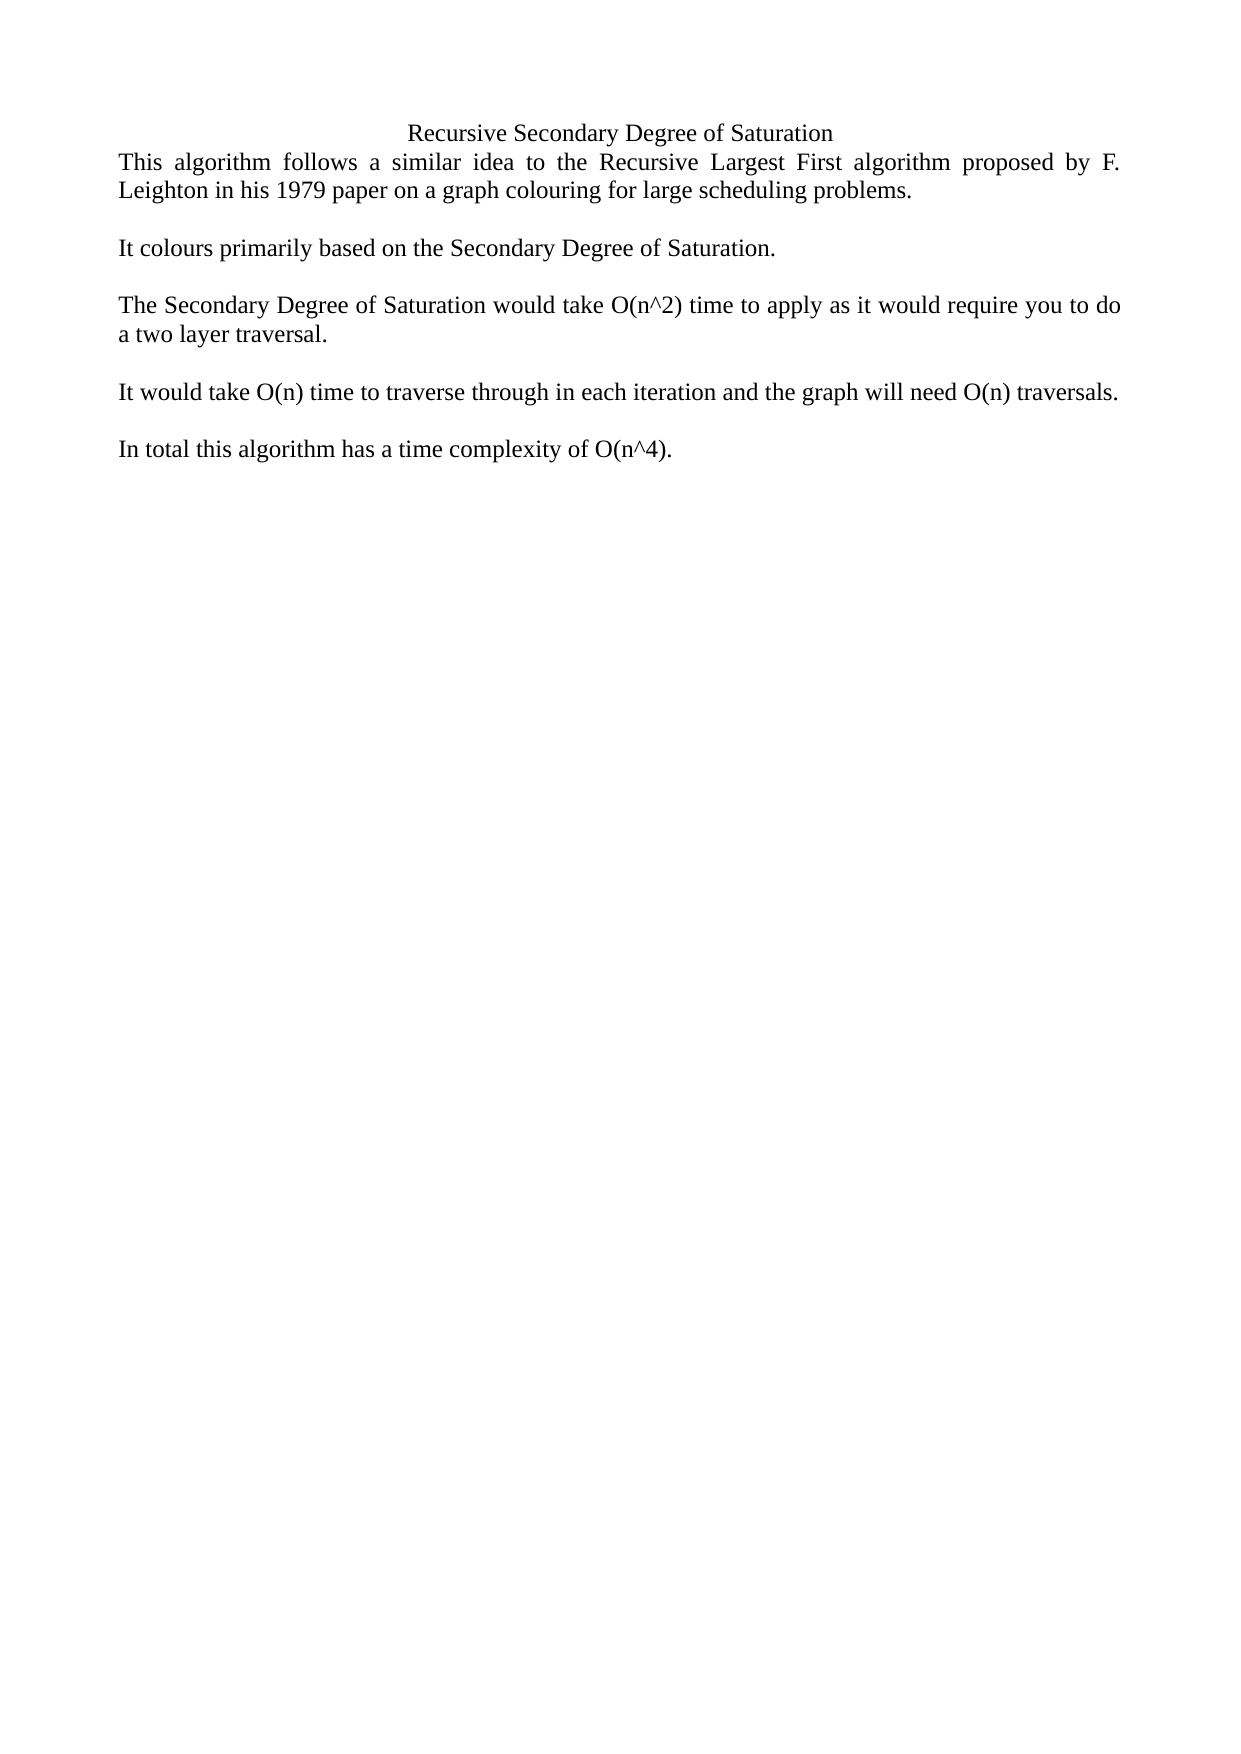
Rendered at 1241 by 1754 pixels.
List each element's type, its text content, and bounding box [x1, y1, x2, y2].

text This algorithm follows a similar idea to the Recursive Largest First algorithm proposed by F. Leighton in his 1979 paper on a graph colouring for large scheduling problems. [118, 147, 1122, 204]
text It would take O(n) time to traverse through in each iteration and the graph will need O(n) traversals. [118, 377, 1122, 406]
text Recursive Secondary Degree of Saturation [118, 118, 1122, 147]
text In total this algorithm has a time complexity of O(n^4). [118, 434, 1122, 463]
text The Secondary Degree of Saturation would take O(n^2) time to apply as it would require you to do a two layer traversal. [118, 291, 1122, 348]
text It colours primarily based on the Secondary Degree of Saturation. [118, 233, 1122, 262]
